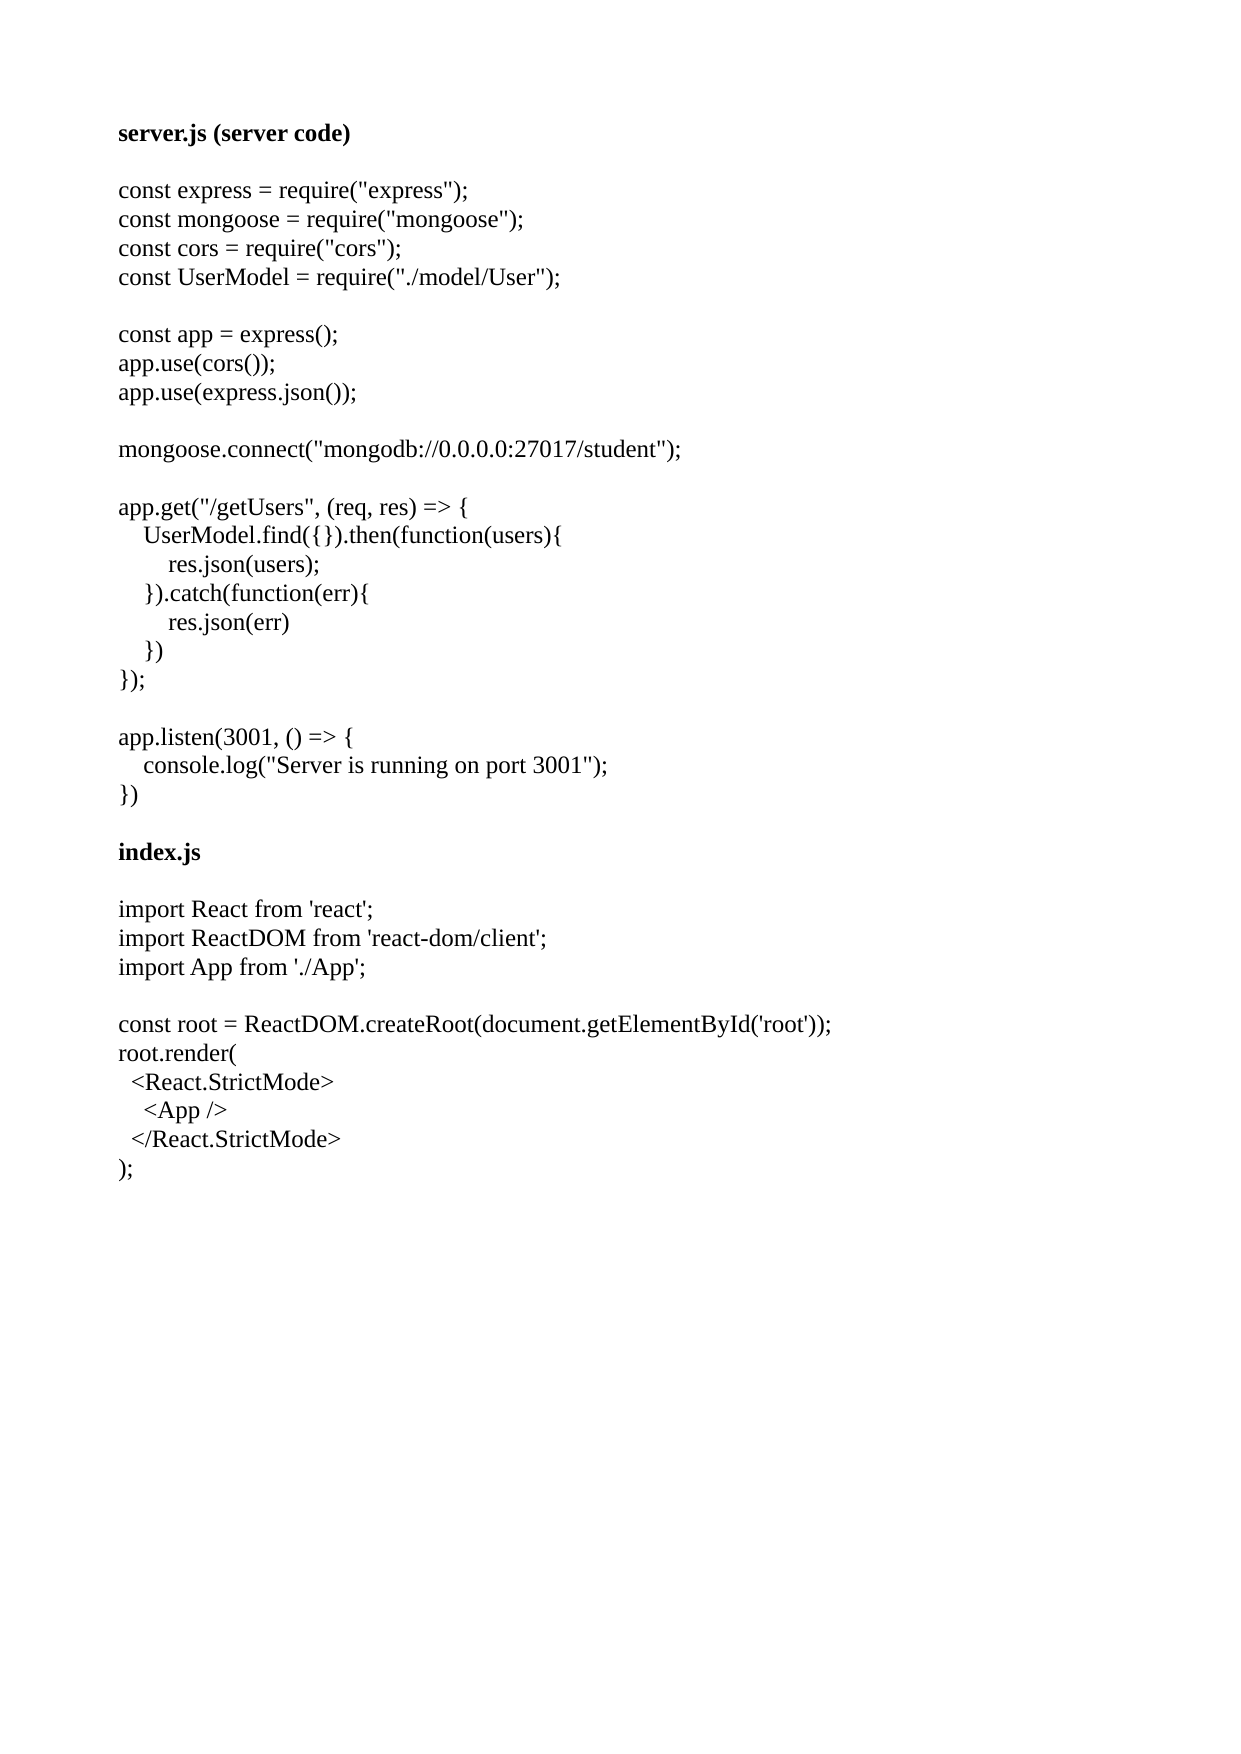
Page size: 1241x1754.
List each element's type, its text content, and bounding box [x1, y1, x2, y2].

text app.get("/getUsers", (req, res) => { [118, 492, 1122, 521]
text const app = express(); [118, 319, 1122, 348]
text }); [118, 664, 1122, 693]
text console.log("Server is running on port 3001"); [118, 751, 1122, 779]
text <React.StrictMode> [118, 1067, 1122, 1096]
text }) [118, 779, 1122, 808]
text UserModel.find({}).then(function(users){ [118, 521, 1122, 549]
text import React from 'react'; [118, 894, 1122, 923]
text const express = require("express"); [118, 176, 1122, 204]
text res.json(err) [118, 607, 1122, 636]
text const UserModel = require("./model/User"); [118, 262, 1122, 291]
text res.json(users); [118, 549, 1122, 578]
text const mongoose = require("mongoose"); [118, 204, 1122, 233]
text ); [118, 1153, 1122, 1182]
text server.js (server code) [118, 118, 1122, 147]
text }).catch(function(err){ [118, 578, 1122, 607]
text app.listen(3001, () => { [118, 722, 1122, 751]
text </React.StrictMode> [118, 1124, 1122, 1153]
text app.use(express.json()); [118, 377, 1122, 406]
text const cors = require("cors"); [118, 233, 1122, 262]
text root.render( [118, 1038, 1122, 1067]
text import App from './App'; [118, 952, 1122, 981]
text const root = ReactDOM.createRoot(document.getElementById('root')); [118, 1009, 1122, 1038]
text import ReactDOM from 'react-dom/client'; [118, 923, 1122, 952]
text <App /> [118, 1096, 1122, 1124]
text }) [118, 636, 1122, 664]
text index.js [118, 837, 1122, 866]
text mongoose.connect("mongodb://0.0.0.0:27017/student"); [118, 434, 1122, 463]
text app.use(cors()); [118, 348, 1122, 377]
